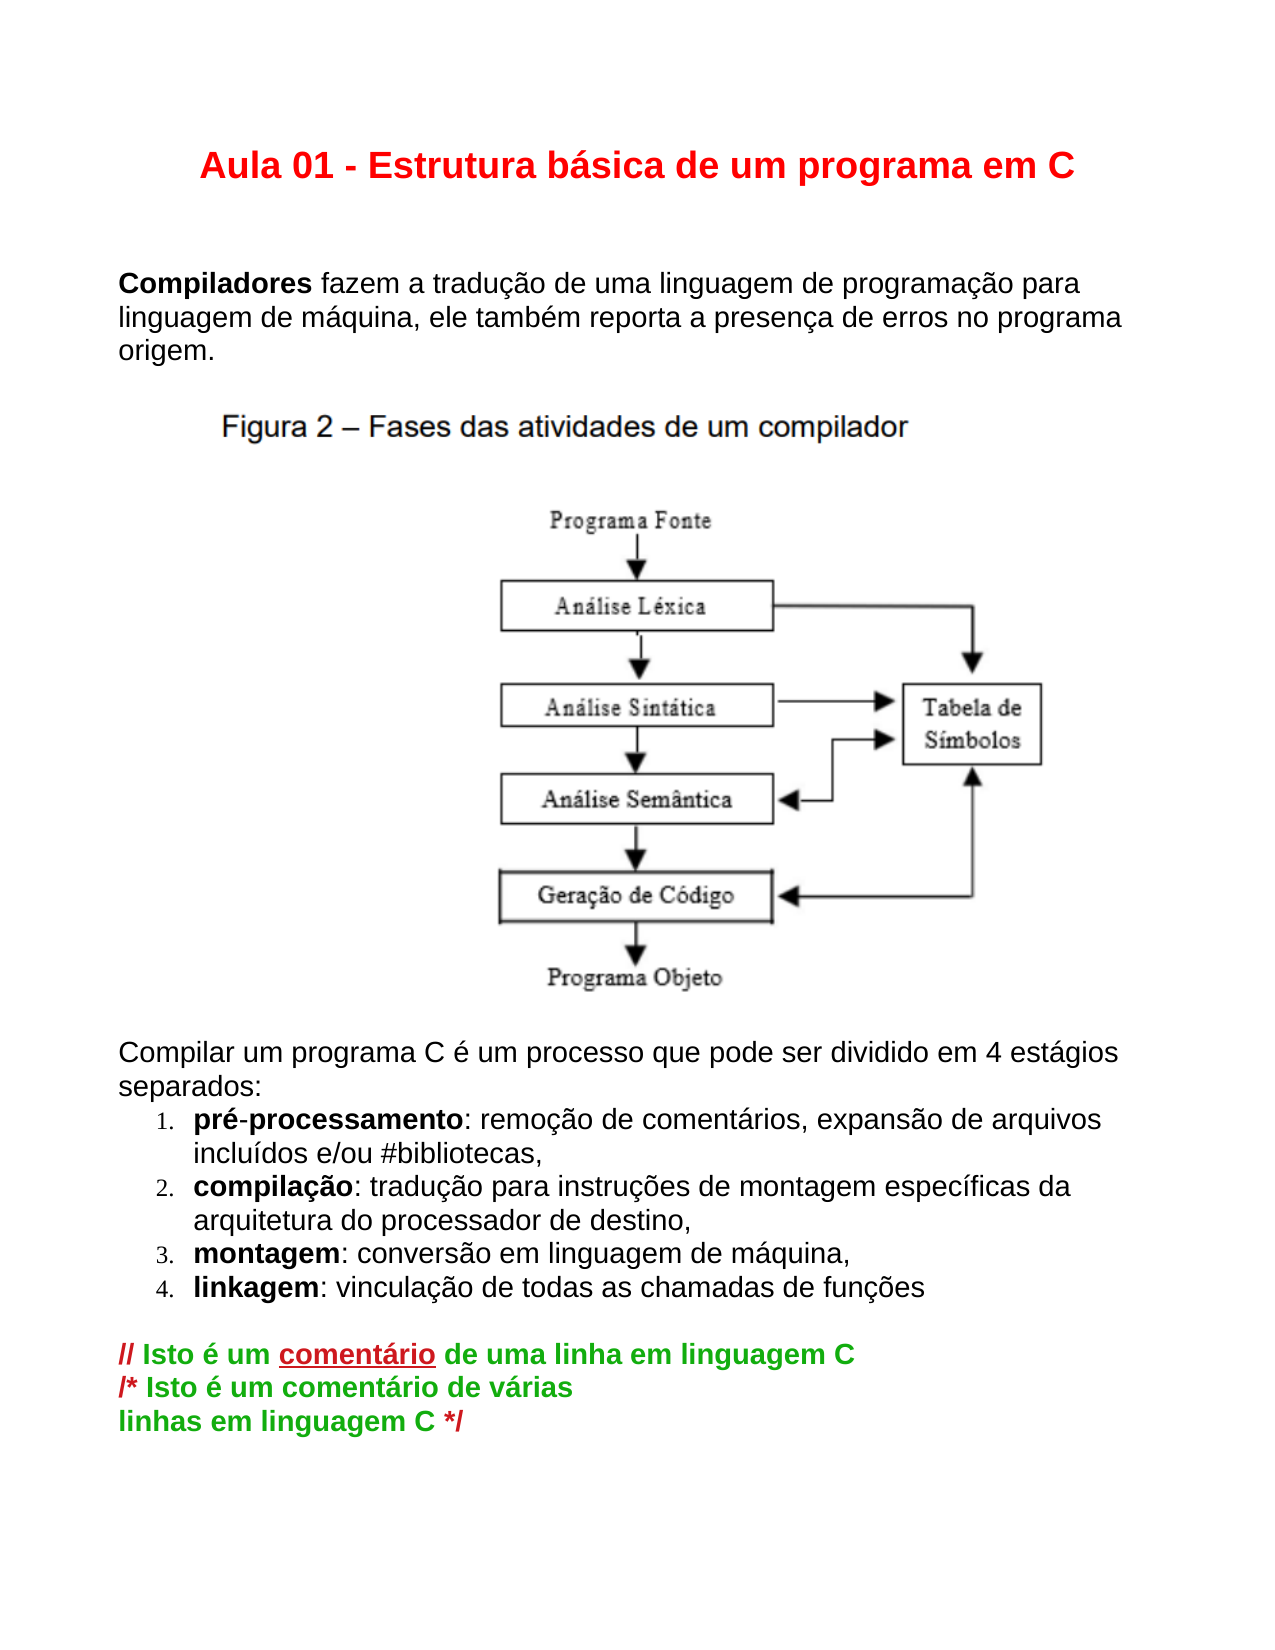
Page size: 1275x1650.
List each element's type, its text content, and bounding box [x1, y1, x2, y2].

text /* Isto é um comentário de várias [118, 1371, 1157, 1404]
list linkagem: vinculação de todas as chamadas de funções [156, 1270, 1157, 1303]
list montagem: conversão em linguagem de máquina, [156, 1236, 1157, 1270]
list pré-processamento: remoção de comentários, expansão de arquivos incluídos e/ou #bibliotecas, [156, 1102, 1157, 1169]
list compilação: tradução para instruções de montagem específicas da arquitetura do processador de destino, [156, 1169, 1157, 1236]
picture [215, 400, 1060, 1002]
text // Isto é um comentário de uma linha em linguagem C [118, 1337, 1157, 1371]
text Compiladores fazem a tradução de uma linguagem de programação para linguagem de máquina, ele também reporta a presença de erros no programa origem. [118, 266, 1157, 367]
subtitle Aula 01 - Estrutura básica de um programa em C [118, 143, 1157, 187]
text Compilar um programa C é um processo que pode ser dividido em 4 estágios separados: [118, 1035, 1157, 1102]
text linhas em linguagem C */ [118, 1404, 1157, 1438]
